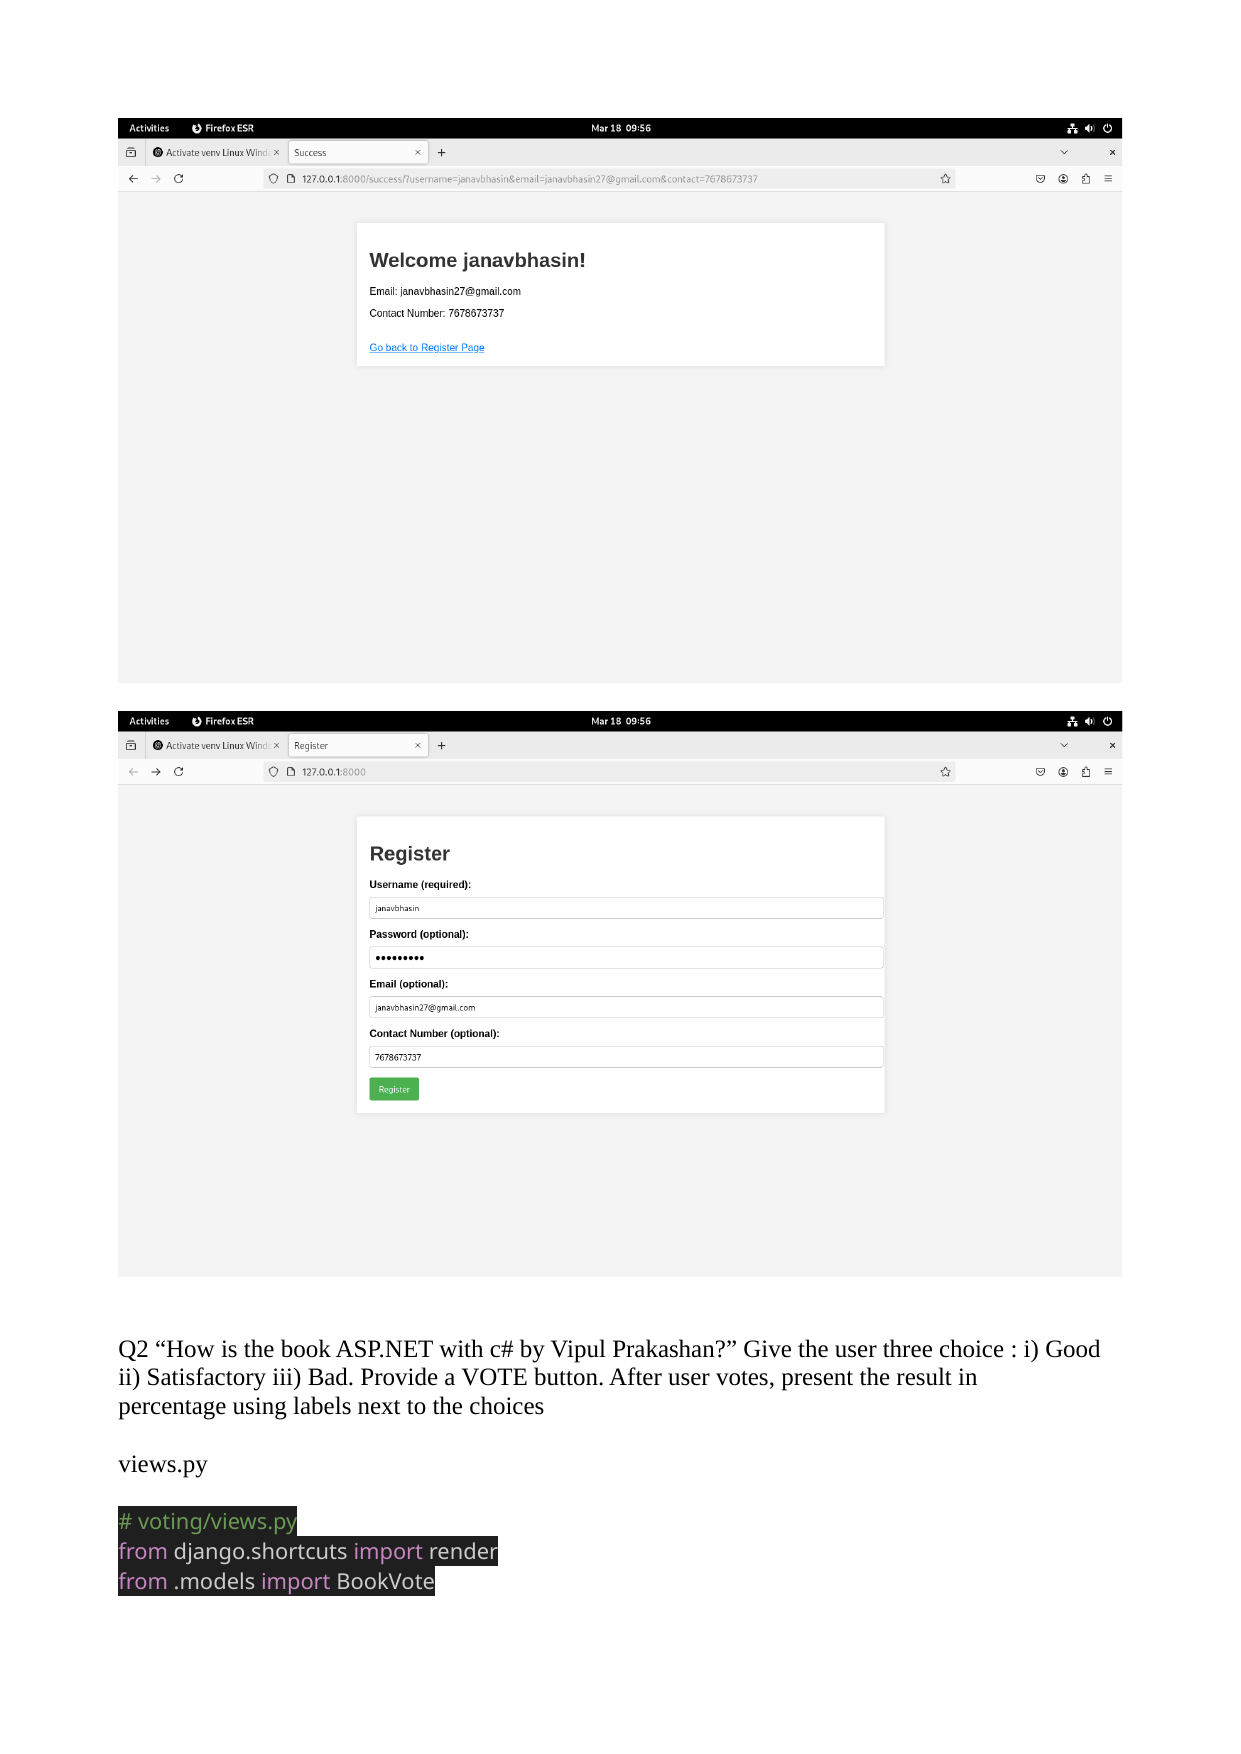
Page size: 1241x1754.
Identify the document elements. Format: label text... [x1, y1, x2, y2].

text views.py [118, 1449, 1122, 1477]
text percentage using labels next to the choices [118, 1391, 1122, 1420]
text ii) Satisfactory iii) Bad. Provide a VOTE button. After user votes, present the result in [118, 1362, 1122, 1391]
text from .models import BookVote [118, 1566, 1122, 1596]
text from django.shortcuts import render [118, 1536, 1122, 1566]
picture [118, 118, 1123, 683]
text # voting/views.py [118, 1506, 1122, 1536]
picture [118, 711, 1123, 1277]
text Q2 “How is the book ASP.NET with c# by Vipul Prakashan?” Give the user three choice : i) Good [118, 1334, 1122, 1362]
